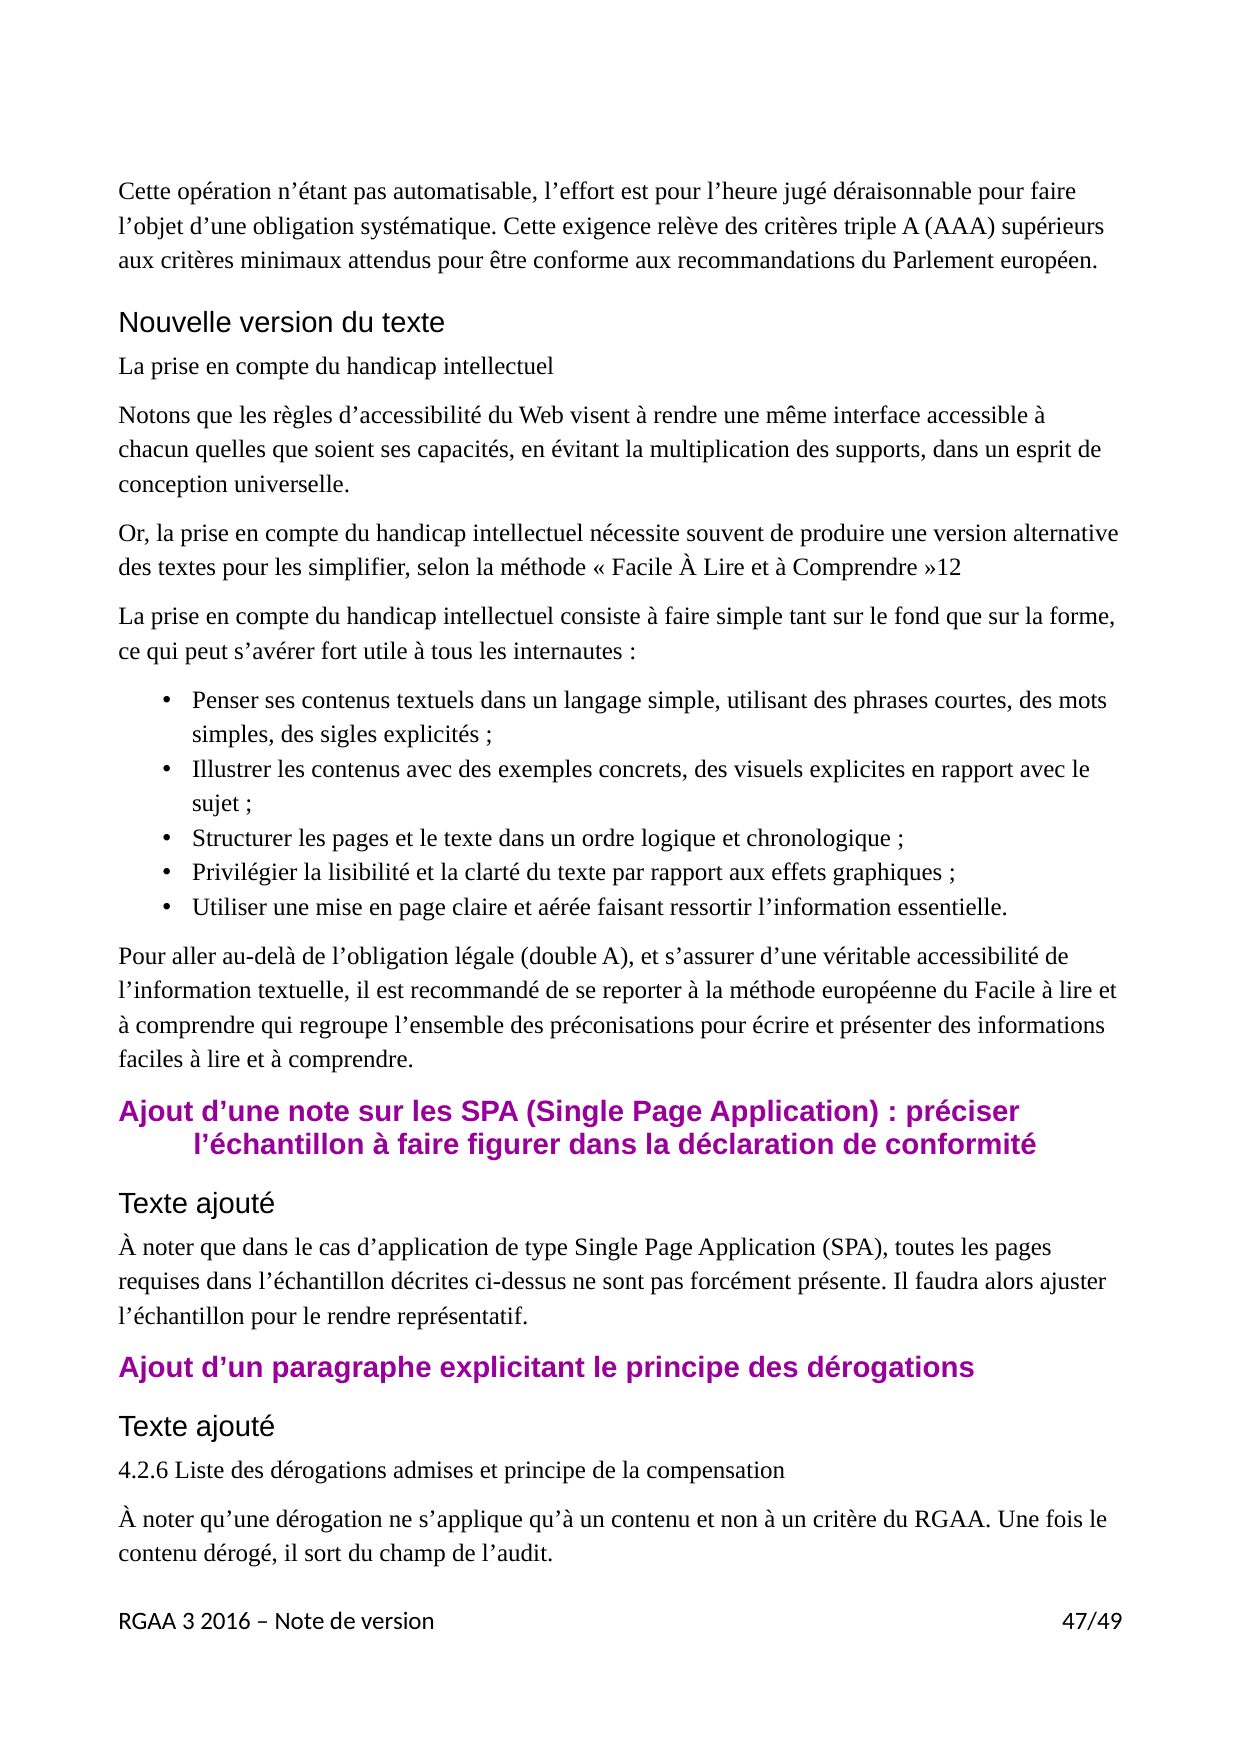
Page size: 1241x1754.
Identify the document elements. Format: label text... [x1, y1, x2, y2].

text La prise en compte du handicap intellectuel [118, 351, 1122, 379]
text Pour aller au-delà de l’obligation légale (double A), et s’assurer d’une véritable accessibilité de l’information textuelle, il est recommandé de se reporter à la méthode européenne du Facile à lire et à comprendre qui regroupe l’ensemble des préconisations pour écrire et présenter des informations faciles à lire et à comprendre. [118, 941, 1122, 1073]
list Structurer les pages et le texte dans un ordre logique et chronologique ; [162, 823, 1122, 852]
list Penser ses contenus textuels dans un langage simple, utilisant des phrases courtes, des mots simples, des sigles explicités ; [162, 685, 1122, 748]
text 4.2.6 Liste des dérogations admises et principe de la compensation [118, 1455, 1122, 1483]
text Or, la prise en compte du handicap intellectuel nécessite souvent de produire une version alternative des textes pour les simplifier, selon la méthode « Facile À Lire et à Comprendre »12 [118, 518, 1122, 581]
text À noter que dans le cas d’application de type Single Page Application (SPA), toutes les pages requises dans l’échantillon décrites ci-dessus ne sont pas forcément présente. Il faudra alors ajuster l’échantillon pour le rendre représentatif. [118, 1232, 1122, 1330]
subtitle Nouvelle version du texte [118, 305, 1122, 338]
text La prise en compte du handicap intellectuel consiste à faire simple tant sur le fond que sur la forme, ce qui peut s’avérer fort utile à tous les internautes : [118, 601, 1122, 665]
text À noter qu’une dérogation ne s’applique qu’à un contenu et non à un critère du RGAA. Une fois le contenu dérogé, il sort du champ de l’audit. [118, 1504, 1122, 1567]
subtitle Ajout d’un paragraphe explicitant le principe des dérogations [118, 1350, 1122, 1384]
list Illustrer les contenus avec des exemples concrets, des visuels explicites en rapport avec le sujet ; [162, 754, 1122, 817]
subtitle Texte ajouté [118, 1409, 1122, 1442]
text Notons que les règles d’accessibilité du Web visent à rendre une même interface accessible à chacun quelles que soient ses capacités, en évitant la multiplication des supports, dans un esprit de conception universelle. [118, 400, 1122, 498]
list Privilégier la lisibilité et la clarté du texte par rapport aux effets graphiques ; [162, 857, 1122, 886]
text Cette opération n’étant pas automatisable, l’effort est pour l’heure jugé déraisonnable pour faire l’objet d’une obligation systématique. Cette exigence relève des critères triple A (AAA) supérieurs aux critères minimaux attendus pour être conforme aux recommandations du Parlement européen. [118, 176, 1122, 274]
list Utiliser une mise en page claire et aérée faisant ressortir l’information essentielle. [162, 892, 1122, 921]
subtitle Ajout d’une note sur les SPA (Single Page Application) : préciser l’échantillon à faire figurer dans la déclaration de conformité [118, 1093, 1122, 1161]
subtitle Texte ajouté [118, 1186, 1122, 1219]
